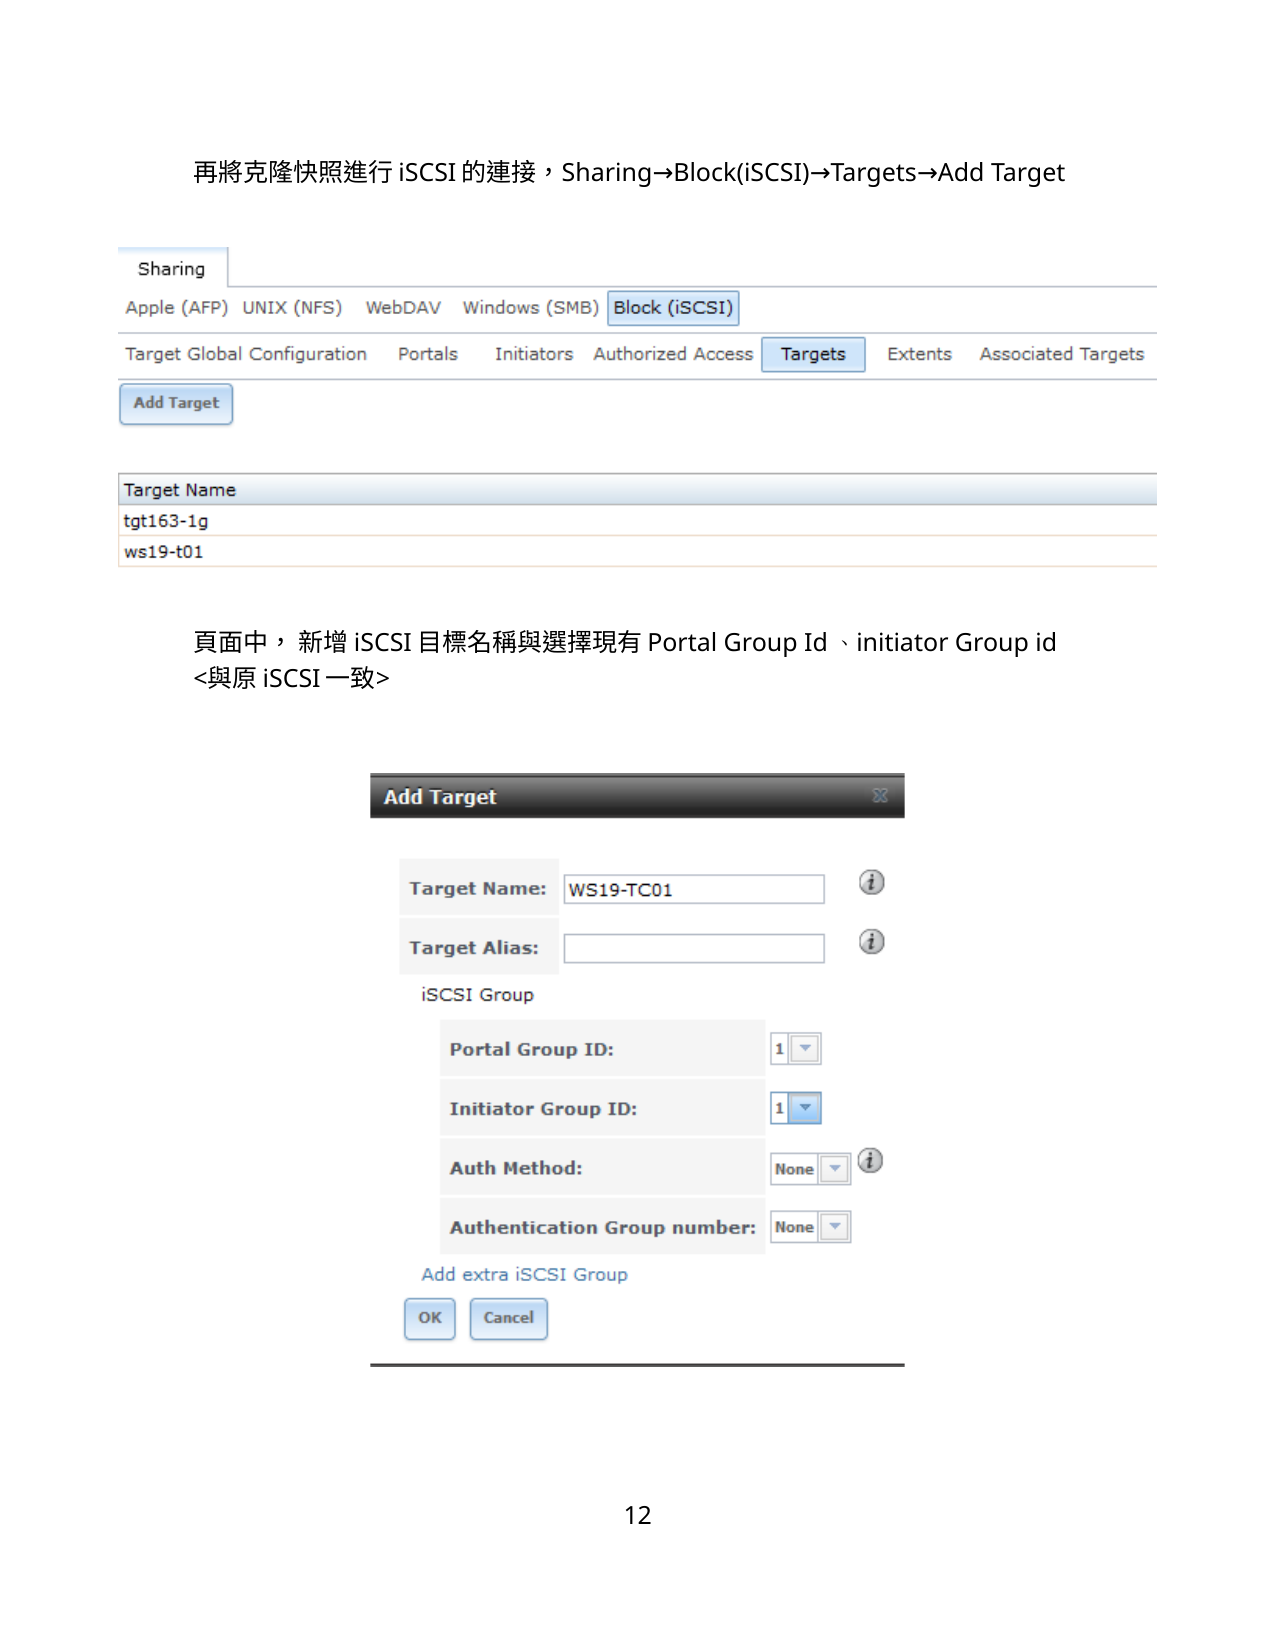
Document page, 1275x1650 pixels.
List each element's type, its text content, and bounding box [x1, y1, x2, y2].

text 再將克隆快照進行iSCSI的連接，Sharing→Block(iSCSI)→Targets→Add Target [118, 152, 1157, 188]
text 頁面中， 新增iSCSI目標名稱與選擇現有Portal Group Id 、initiator Group id [118, 623, 1157, 659]
text <與原iSCSI一致> [118, 659, 1157, 695]
picture [370, 773, 905, 1367]
picture [118, 247, 1157, 589]
